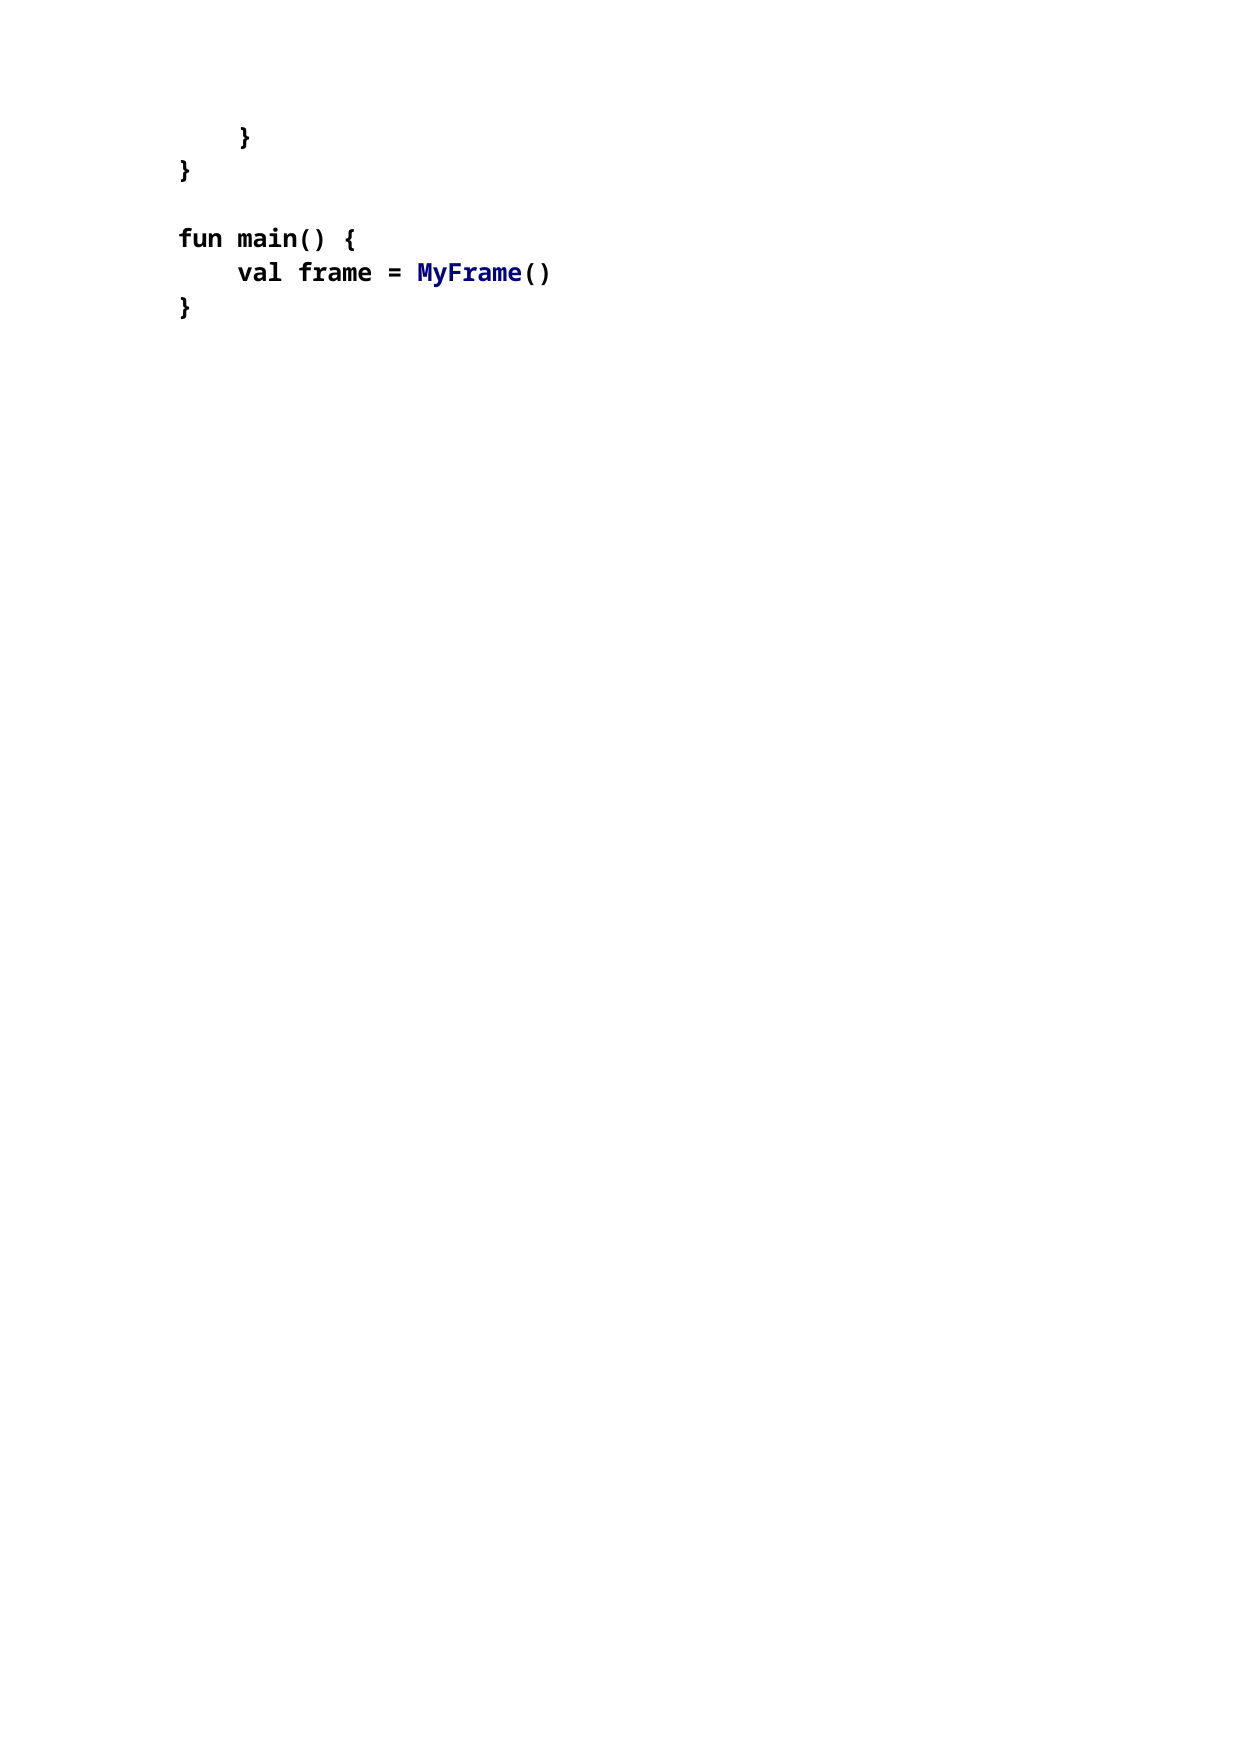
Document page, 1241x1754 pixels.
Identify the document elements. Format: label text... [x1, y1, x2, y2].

text } [177, 152, 1152, 186]
text } [177, 118, 1152, 152]
text } [177, 288, 1152, 322]
text val frame = MyFrame() [177, 254, 1152, 288]
text fun main() { [177, 220, 1152, 254]
